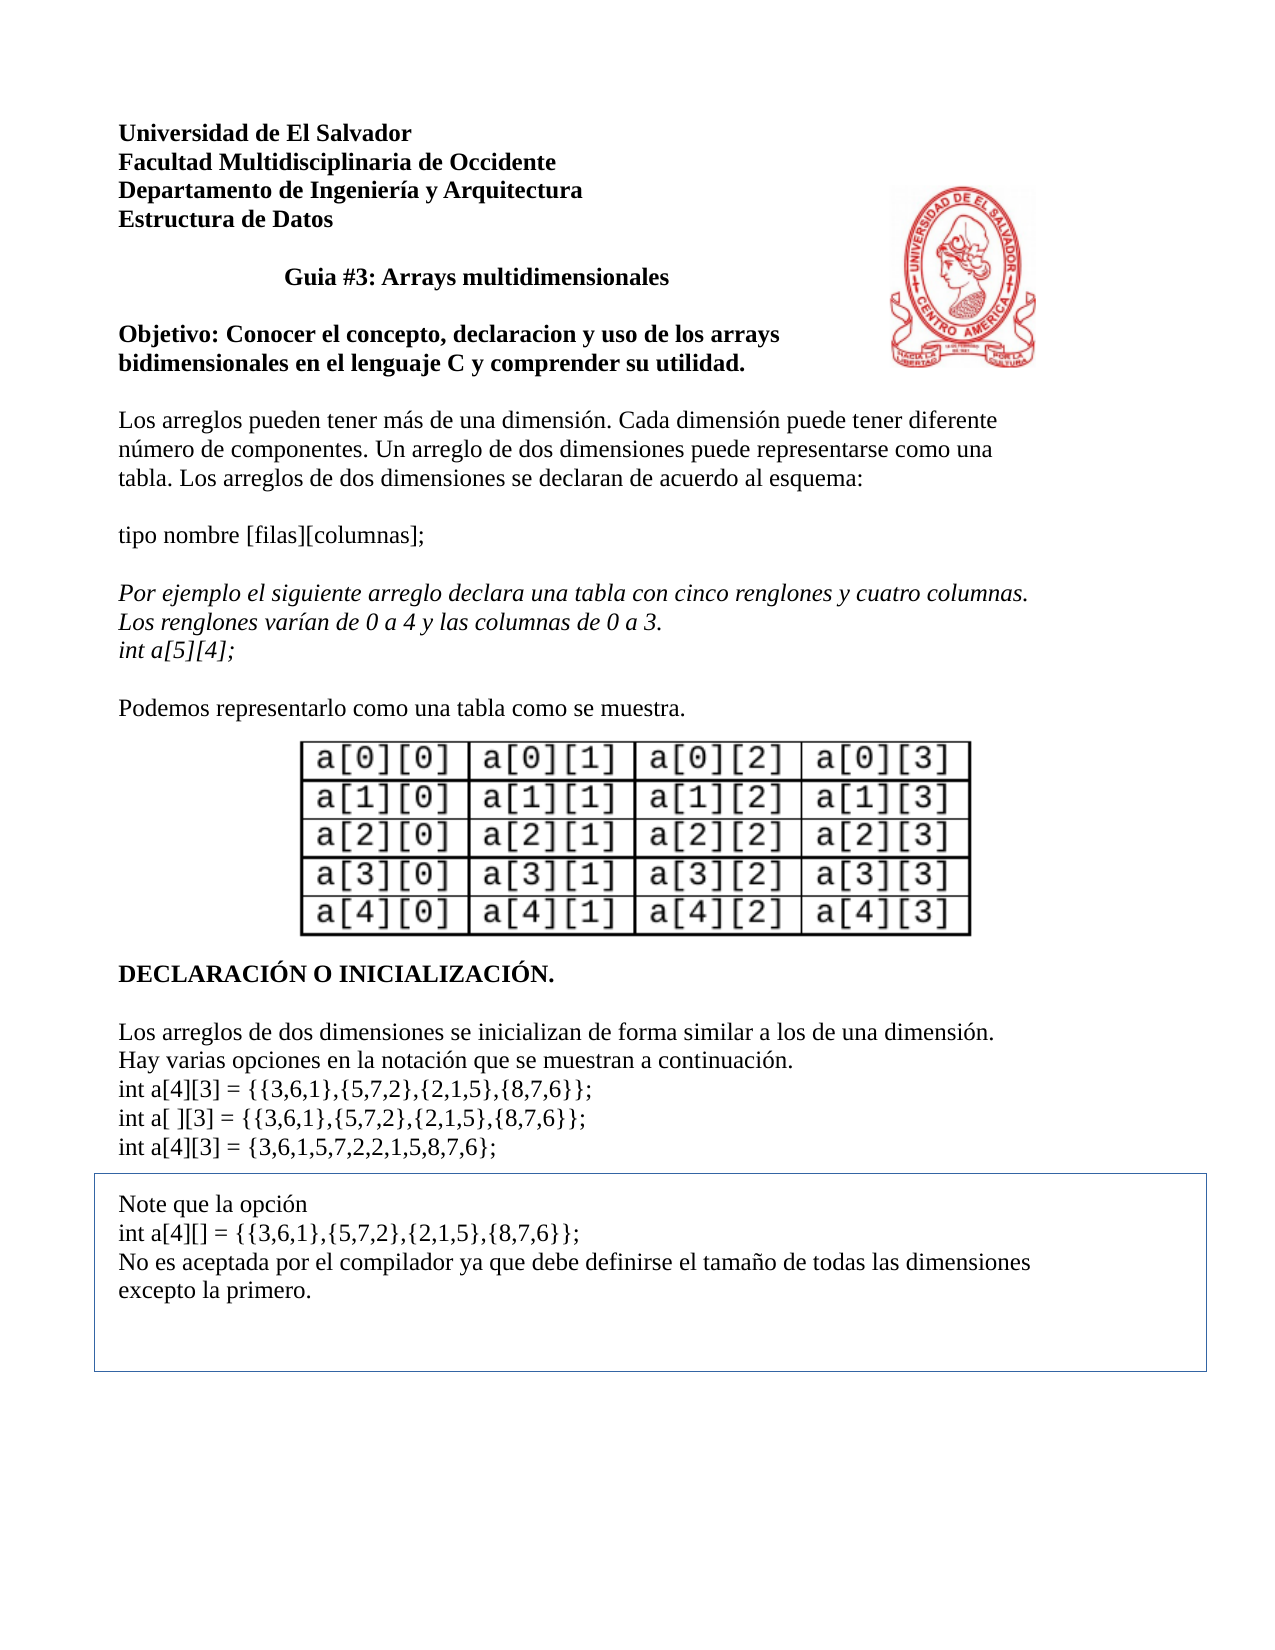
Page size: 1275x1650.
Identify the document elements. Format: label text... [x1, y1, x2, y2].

text int a[4][3] = {3,6,1,5,7,2,2,1,5,8,7,6}; [118, 1132, 1157, 1161]
text No es aceptada por el compilador ya que debe definirse el tamaño de todas las dimensiones [118, 1247, 1157, 1276]
text Guia #3: Arrays multidimensionales [118, 262, 835, 291]
text Podemos representarlo como una tabla como se muestra. [118, 693, 1157, 722]
text int a[ ][3] = {{3,6,1},{5,7,2},{2,1,5},{8,7,6}}; [118, 1103, 1157, 1132]
text int a[4][] = {{3,6,1},{5,7,2},{2,1,5},{8,7,6}}; [118, 1218, 1157, 1247]
text [1093, 176, 1157, 204]
text Departamento de Ingeniería y Arquitectura [118, 176, 835, 204]
text [1093, 118, 1157, 147]
text Los arreglos pueden tener más de una dimensión. Cada dimensión puede tener diferente [118, 406, 1157, 434]
text tabla. Los arreglos de dos dimensiones se declaran de acuerdo al esquema: [118, 463, 1157, 492]
text [1093, 262, 1157, 291]
picture [291, 721, 984, 960]
picture [835, 115, 1093, 396]
text int a[4][3] = {{3,6,1},{5,7,2},{2,1,5},{8,7,6}}; [118, 1074, 1157, 1103]
text Objetivo: Conocer el concepto, declaracion y uso de los arrays bidimensionales en el lenguaje C y comprender su utilidad. [118, 319, 835, 377]
text DECLARACIÓN O INICIALIZACIÓN. [118, 722, 1157, 988]
text Los renglones varían de 0 a 4 y las columnas de 0 a 3. [118, 607, 1157, 636]
text número de componentes. Un arreglo de dos dimensiones puede representarse como una [118, 434, 1157, 463]
text Note que la opción [118, 1189, 1157, 1218]
text excepto la primero. [118, 1276, 1157, 1304]
text [1093, 204, 1157, 233]
text int a[5][4]; [118, 636, 1157, 664]
text Por ejemplo el siguiente arreglo declara una tabla con cinco renglones y cuatro columnas. [118, 578, 1157, 607]
text Universidad de El Salvador [118, 118, 835, 147]
text [1093, 319, 1157, 377]
text Estructura de Datos [118, 204, 835, 233]
text [1093, 147, 1157, 176]
text tipo nombre [filas][columnas]; [118, 521, 1157, 549]
text Facultad Multidisciplinaria de Occidente [118, 147, 835, 176]
text Hay varias opciones en la notación que se muestran a continuación. [118, 1046, 1157, 1074]
text Los arreglos de dos dimensiones se inicializan de forma similar a los de una dimensión. [118, 1017, 1157, 1046]
